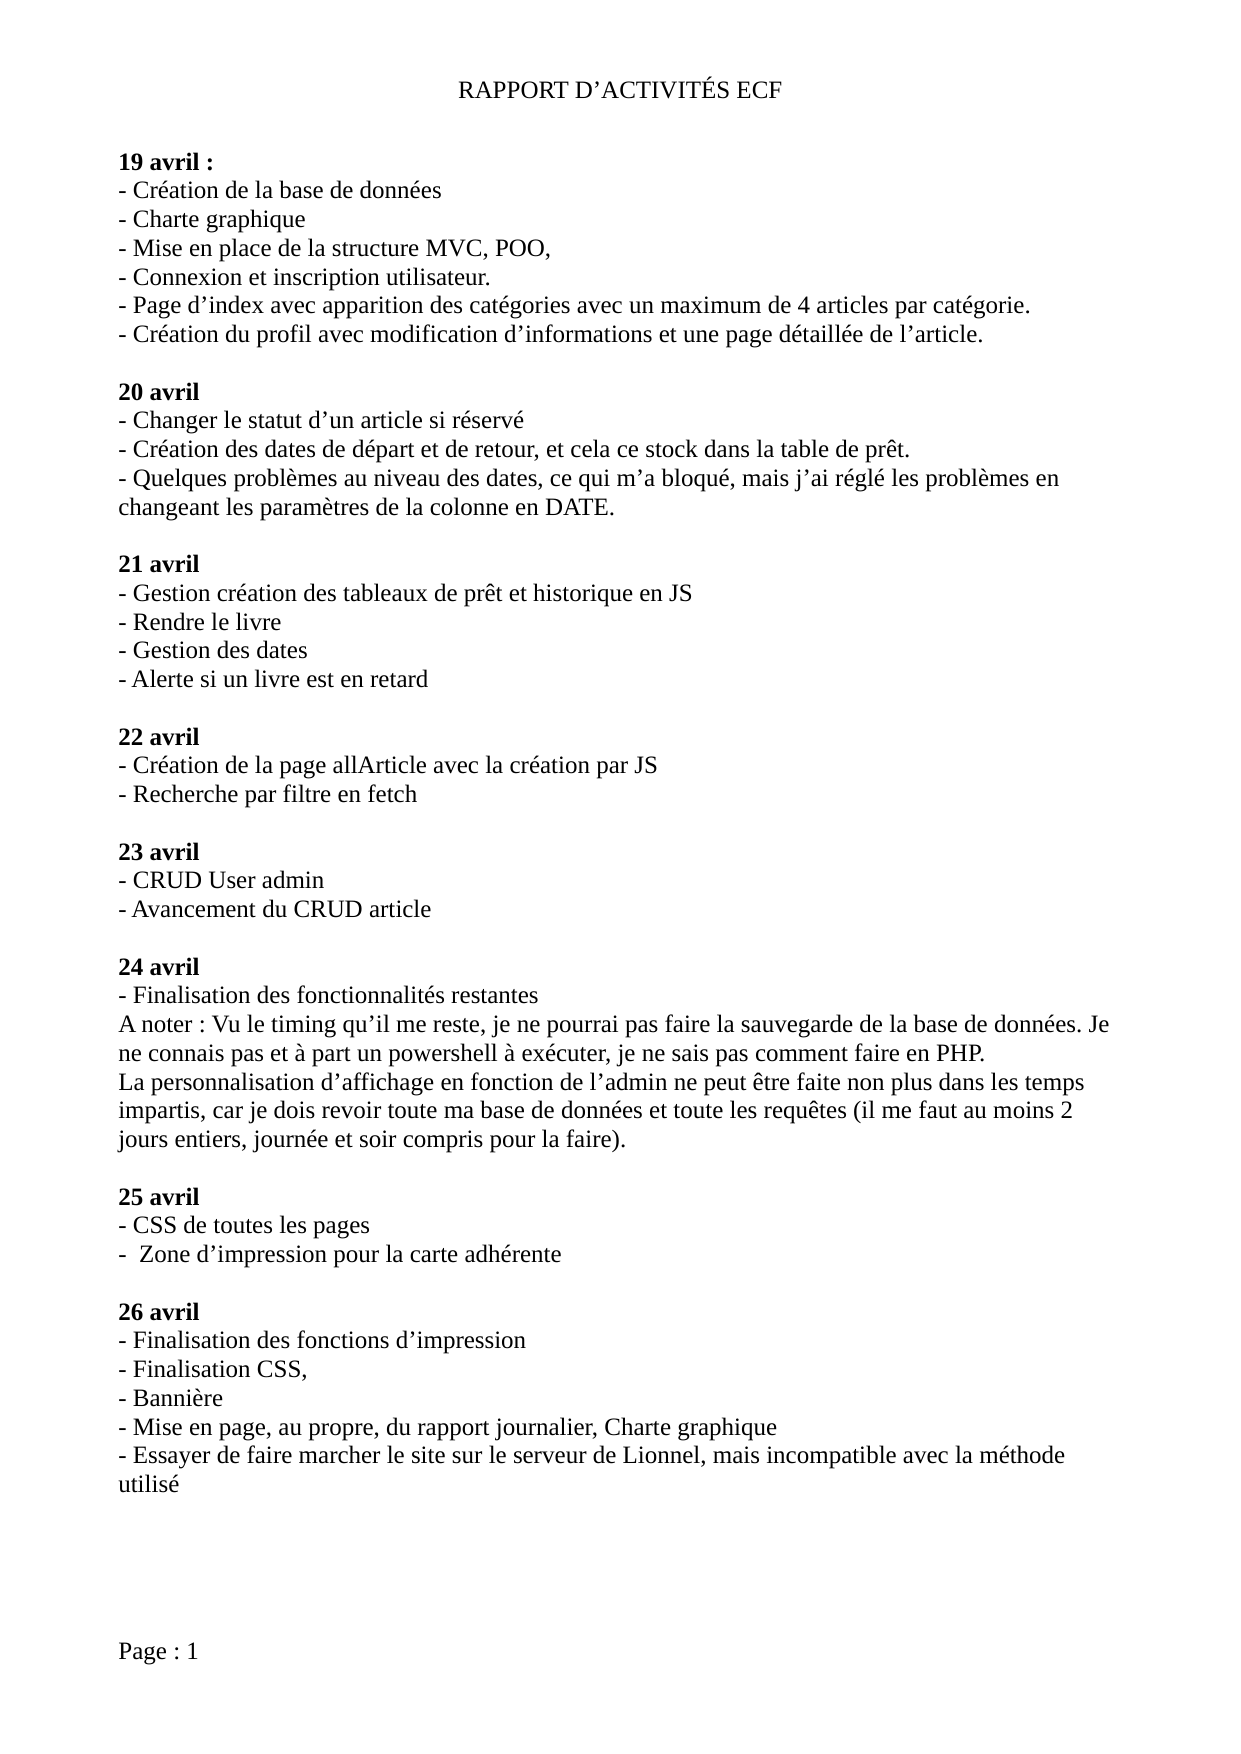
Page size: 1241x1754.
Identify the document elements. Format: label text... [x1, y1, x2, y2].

text - Connexion et inscription utilisateur. [118, 262, 1122, 291]
text A noter : Vu le timing qu’il me reste, je ne pourrai pas faire la sauvegarde de la base de données. Je ne connais pas et à part un powershell à exécuter, je ne sais pas comment faire en PHP. [118, 1009, 1122, 1067]
text 21 avril [118, 549, 1122, 578]
text - Création du profil avec modification d’informations et une page détaillée de l’article. [118, 319, 1122, 348]
text - Essayer de faire marcher le site sur le serveur de Lionnel, mais incompatible avec la méthode utilisé [118, 1441, 1122, 1498]
text - Quelques problèmes au niveau des dates, ce qui m’a bloqué, mais j’ai réglé les problèmes en changeant les paramètres de la colonne en DATE. [118, 463, 1122, 521]
text - Mise en page, au propre, du rapport journalier, Charte graphique [118, 1412, 1122, 1441]
text - Création des dates de départ et de retour, et cela ce stock dans la table de prêt. [118, 434, 1122, 463]
text - Page d’index avec apparition des catégories avec un maximum de 4 articles par catégorie. [118, 291, 1122, 319]
text - Recherche par filtre en fetch [118, 779, 1122, 808]
text 25 avril [118, 1182, 1122, 1211]
text 26 avril [118, 1297, 1122, 1326]
text - Zone d’impression pour la carte adhérente [118, 1239, 1122, 1268]
text 20 avril [118, 377, 1122, 406]
text - CSS de toutes les pages [118, 1211, 1122, 1239]
text - Finalisation des fonctionnalités restantes [118, 981, 1122, 1009]
text - Création de la base de données [118, 176, 1122, 204]
text - CRUD User admin [118, 866, 1122, 894]
text - Alerte si un livre est en retard [118, 664, 1122, 693]
text La personnalisation d’affichage en fonction de l’admin ne peut être faite non plus dans les temps impartis, car je dois revoir toute ma base de données et toute les requêtes (il me faut au moins 2 jours entiers, journée et soir compris pour la faire). [118, 1067, 1122, 1153]
text - Changer le statut d’un article si réservé [118, 406, 1122, 434]
text 22 avril [118, 722, 1122, 751]
text - Charte graphique [118, 204, 1122, 233]
text 24 avril [118, 952, 1122, 981]
text - Finalisation des fonctions d’impression [118, 1326, 1122, 1354]
text - Avancement du CRUD article [118, 894, 1122, 923]
text - Finalisation CSS, [118, 1354, 1122, 1383]
text - Bannière [118, 1383, 1122, 1412]
text - Rendre le livre [118, 607, 1122, 636]
text - Mise en place de la structure MVC, POO, [118, 233, 1122, 262]
text - Gestion création des tableaux de prêt et historique en JS [118, 578, 1122, 607]
text - Création de la page allArticle avec la création par JS [118, 751, 1122, 779]
text 23 avril [118, 837, 1122, 866]
text - Gestion des dates [118, 636, 1122, 664]
text 19 avril : [118, 147, 1122, 176]
